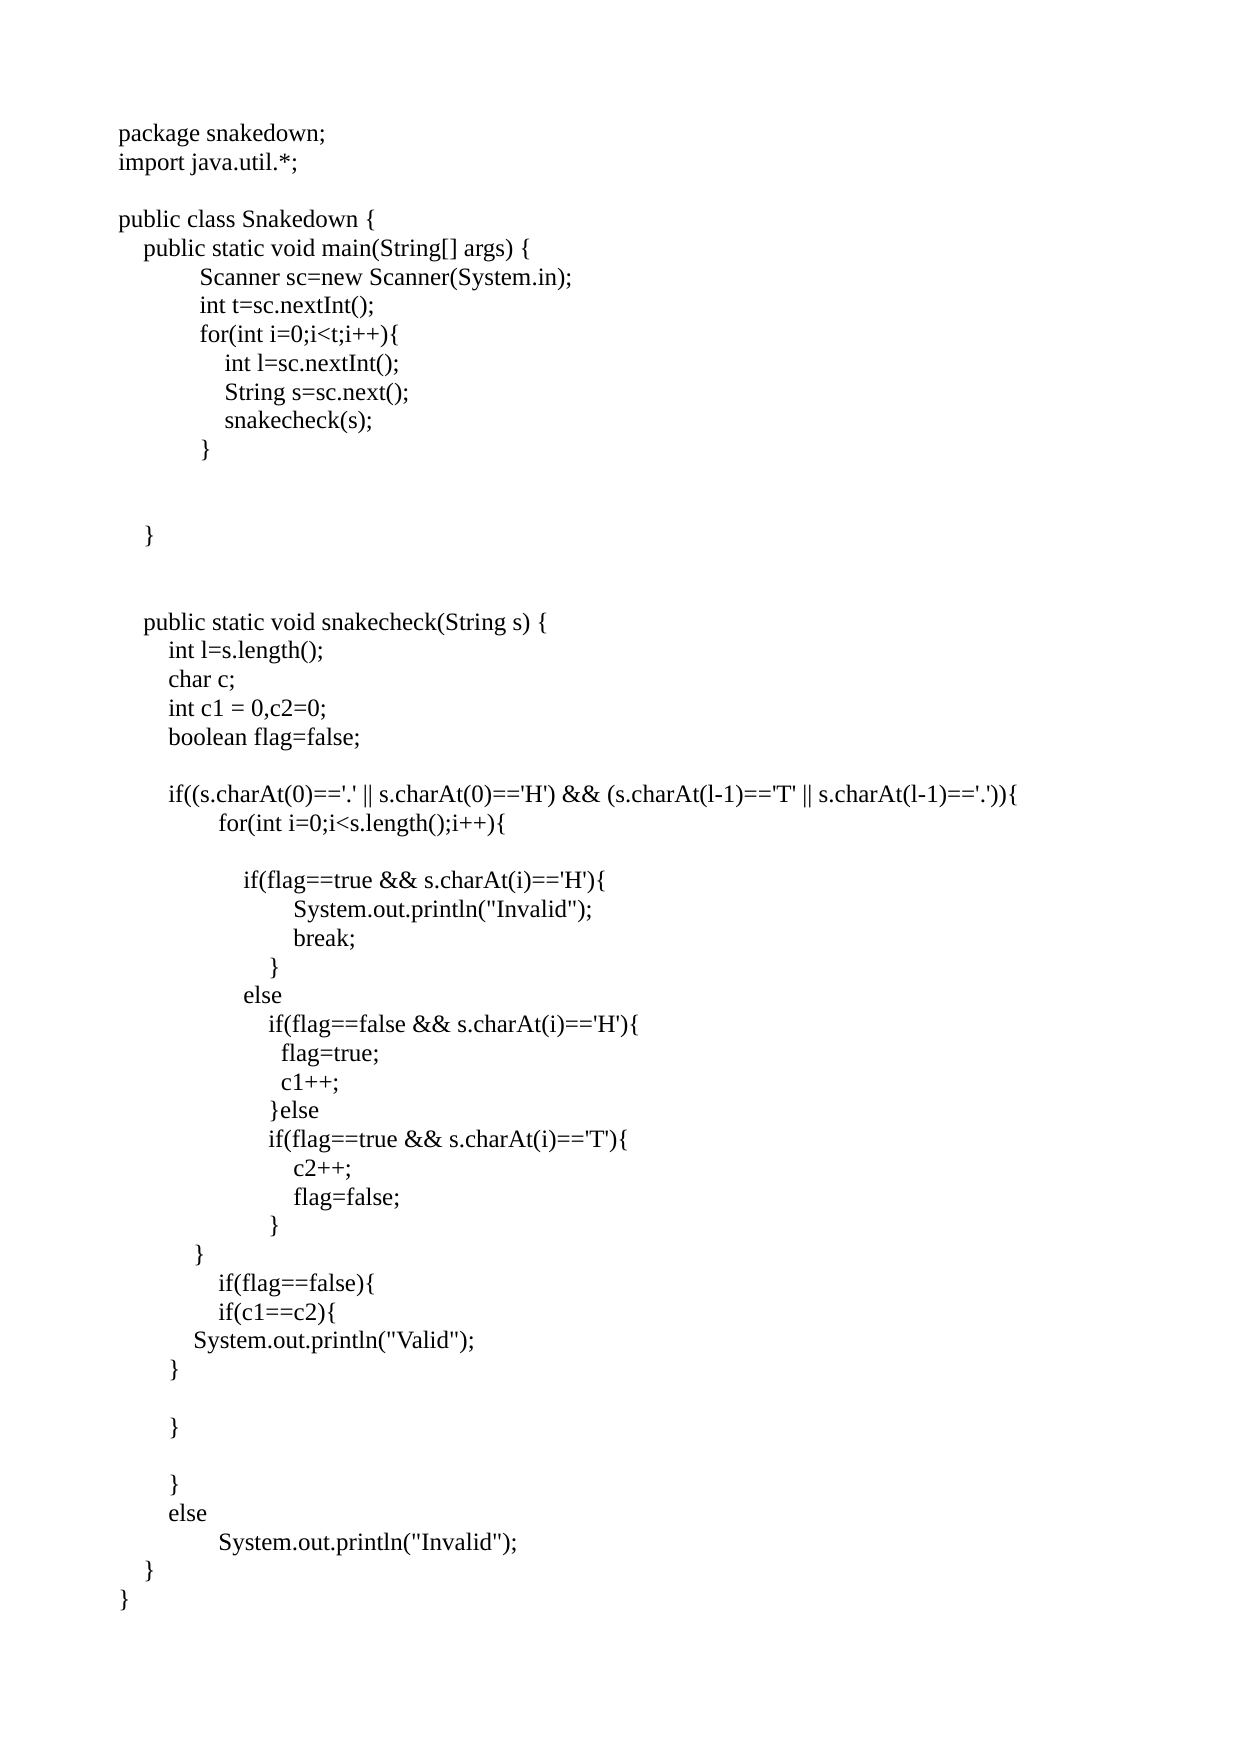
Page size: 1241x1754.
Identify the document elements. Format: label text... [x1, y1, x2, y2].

text }else [118, 1096, 1122, 1124]
text System.out.println("Invalid"); [118, 894, 1122, 923]
text import java.util.*; [118, 147, 1122, 176]
text c1++; [118, 1067, 1122, 1096]
text int c1 = 0,c2=0; [118, 693, 1122, 722]
text } [118, 1239, 1122, 1268]
text int l=s.length(); [118, 636, 1122, 664]
text public static void main(String[] args) { [118, 233, 1122, 262]
text if(flag==true && s.charAt(i)=='H'){ [118, 866, 1122, 894]
text Scanner sc=new Scanner(System.in); [118, 262, 1122, 291]
text c2++; [118, 1153, 1122, 1182]
text package snakedown; [118, 118, 1122, 147]
text if(flag==true && s.charAt(i)=='T'){ [118, 1124, 1122, 1153]
text } [118, 952, 1122, 981]
text } [118, 1412, 1122, 1441]
text } [118, 521, 1122, 549]
text for(int i=0;i<s.length();i++){ [118, 808, 1122, 837]
text if(flag==false && s.charAt(i)=='H'){ [118, 1009, 1122, 1038]
text flag=true; [118, 1038, 1122, 1067]
text boolean flag=false; [118, 722, 1122, 751]
text for(int i=0;i<t;i++){ [118, 319, 1122, 348]
text System.out.println("Valid"); [118, 1326, 1122, 1354]
text String s=sc.next(); [118, 377, 1122, 406]
text } [118, 1211, 1122, 1239]
text } [118, 434, 1122, 463]
text int t=sc.nextInt(); [118, 291, 1122, 319]
text break; [118, 923, 1122, 952]
text else [118, 981, 1122, 1009]
text } [118, 1469, 1122, 1498]
text } [118, 1584, 1122, 1613]
text } [118, 1354, 1122, 1383]
text public static void snakecheck(String s) { [118, 607, 1122, 636]
text int l=sc.nextInt(); [118, 348, 1122, 377]
text public class Snakedown { [118, 204, 1122, 233]
text if(c1==c2){ [118, 1297, 1122, 1326]
text if((s.charAt(0)=='.' || s.charAt(0)=='H') && (s.charAt(l-1)=='T' || s.charAt(l-1)=='.')){ [118, 779, 1122, 808]
text System.out.println("Invalid"); [118, 1527, 1122, 1556]
text if(flag==false){ [118, 1268, 1122, 1297]
text else [118, 1498, 1122, 1527]
text snakecheck(s); [118, 406, 1122, 434]
text flag=false; [118, 1182, 1122, 1211]
text } [118, 1556, 1122, 1584]
text char c; [118, 664, 1122, 693]
